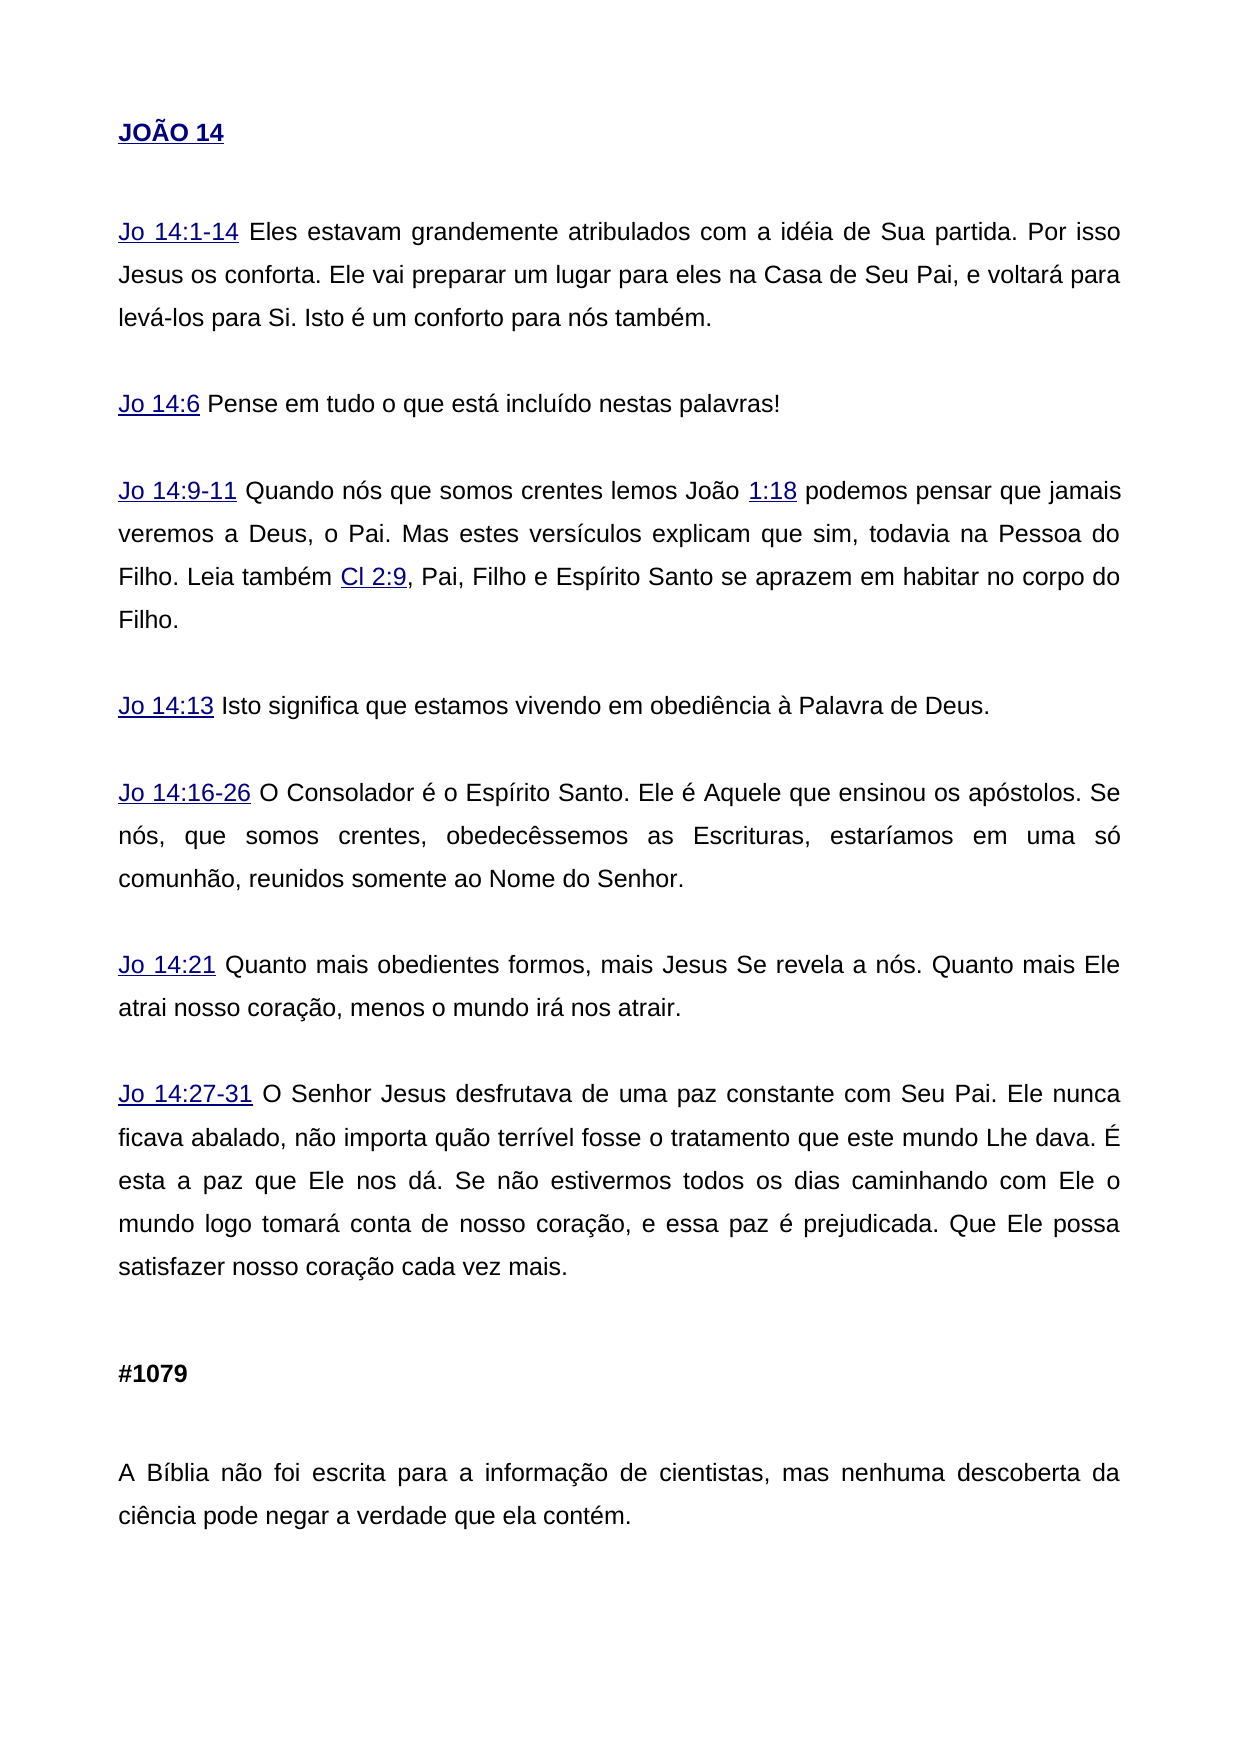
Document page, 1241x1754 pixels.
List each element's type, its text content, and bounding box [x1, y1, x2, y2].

text Jo 14:16-26 O Consolador é o Espírito Santo. Ele é Aquele que ensinou os apóstolos. Se nós, que somos crentes, obedecêssemos as Escrituras, estaríamos em uma só comunhão, reunidos somente ao Nome do Senhor. [118, 777, 1122, 892]
text Jo 14:1-14 Eles estavam grandemente atribulados com a idéia de Sua partida. Por isso Jesus os conforta. Ele vai preparar um lugar para eles na Casa de Seu Pai, e voltará para levá-los para Si. Isto é um conforto para nós também. [118, 217, 1122, 332]
text Jo 14:13 Isto significa que estamos vivendo em obediência à Palavra de Deus. [118, 691, 1122, 720]
subtitle #1079 [118, 1359, 1122, 1388]
text Jo 14:27-31 O Senhor Jesus desfrutava de uma paz constante com Seu Pai. Ele nunca ficava abalado, não importa quão terrível fosse o tratamento que este mundo Lhe dava. É esta a paz que Ele nos dá. Se não estivermos todos os dias caminhando com Ele o mundo logo tomará conta de nosso coração, e essa paz é prejudicada. Que Ele possa satisfazer nosso coração cada vez mais. [118, 1079, 1122, 1281]
text Jo 14:21 Quanto mais obedientes formos, mais Jesus Se revela a nós. Quanto mais Ele atrai nosso coração, menos o mundo irá nos atrair. [118, 950, 1122, 1022]
text A Bíblia não foi escrita para a informação de cientistas, mas nenhuma descoberta da ciência pode negar a verdade que ela contém. [118, 1458, 1122, 1529]
text Jo 14:6 Pense em tudo o que está incluído nestas palavras! [118, 389, 1122, 418]
text Jo 14:9-11 Quando nós que somos crentes lemos João 1:18 podemos pensar que jamais veremos a Deus, o Pai. Mas estes versículos explicam que sim, todavia na Pessoa do Filho. Leia também Cl 2:9, Pai, Filho e Espírito Santo se aprazem em habitar no corpo do Filho. [118, 476, 1122, 634]
subtitle JOÃO 14 [118, 118, 1122, 147]
